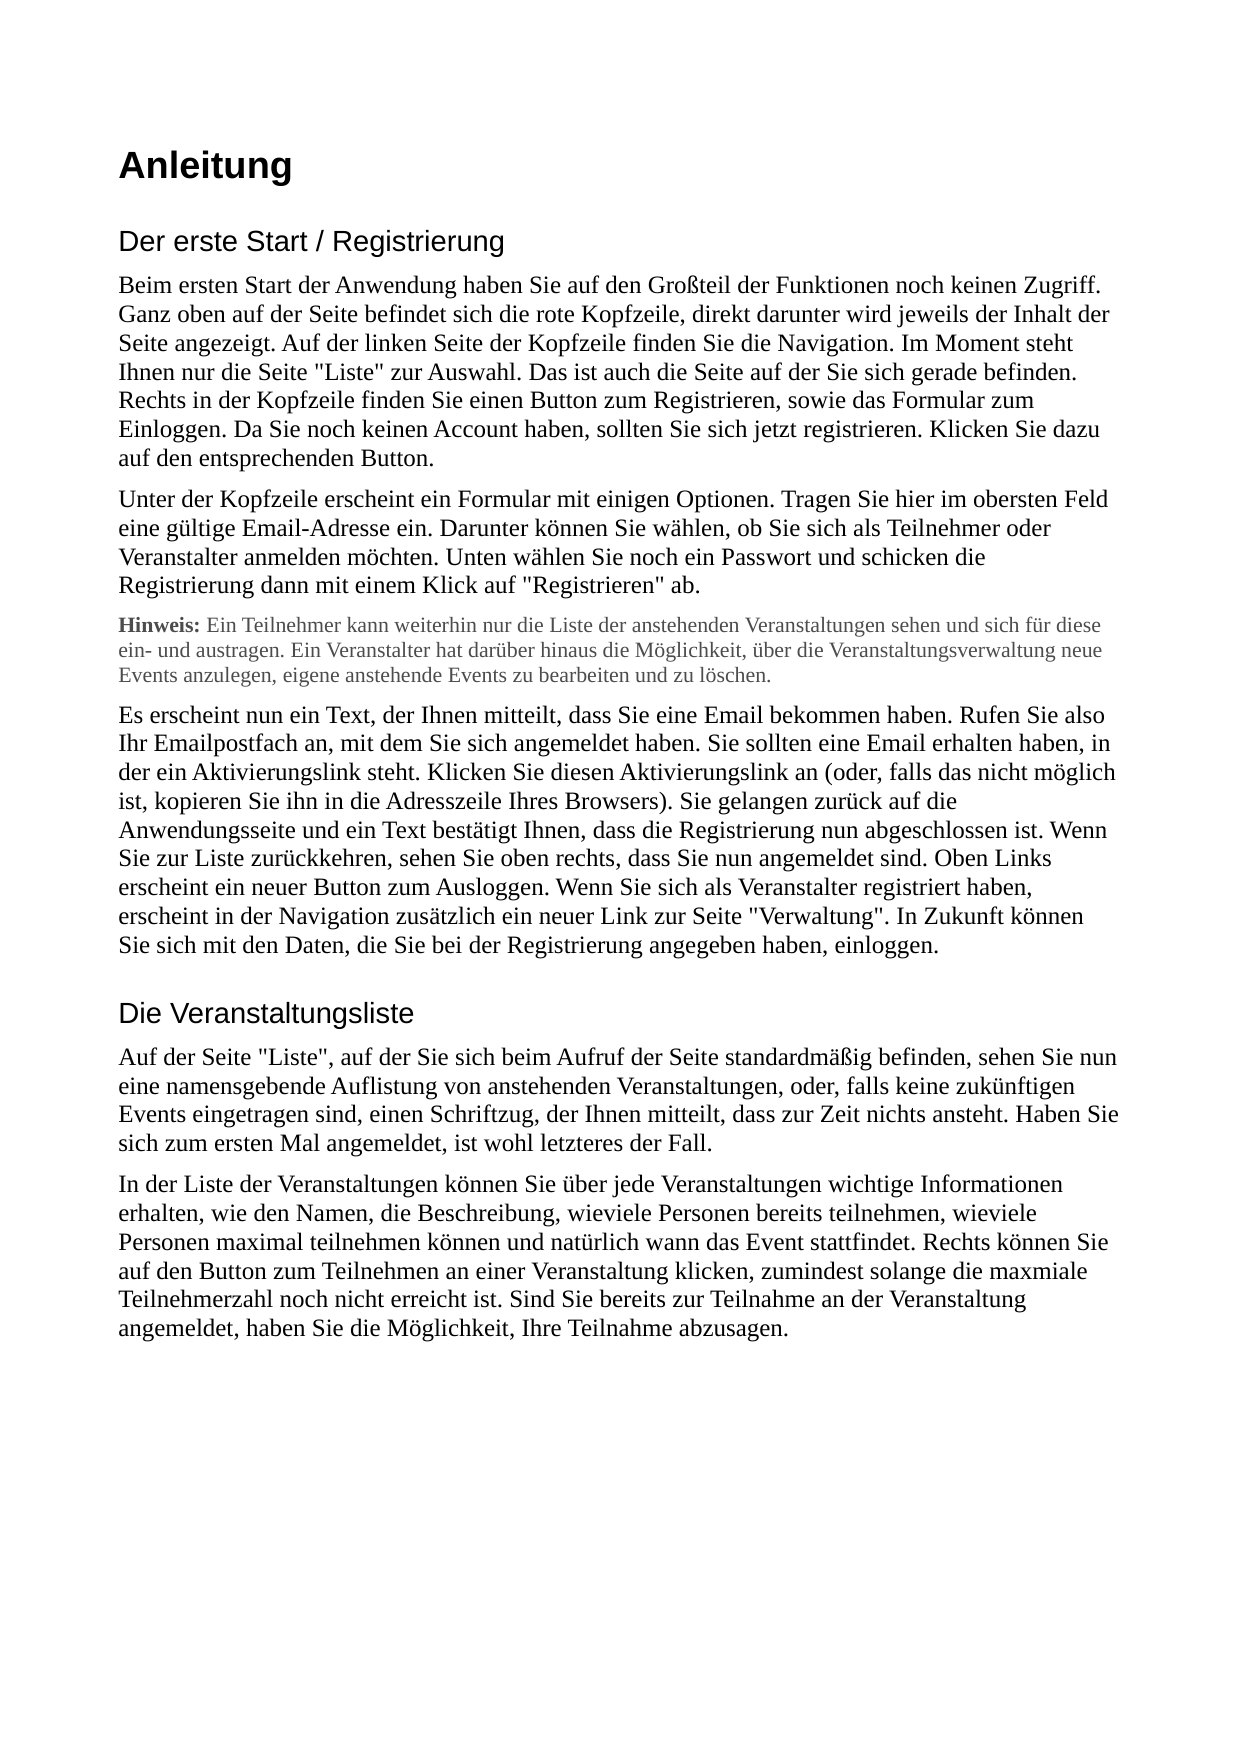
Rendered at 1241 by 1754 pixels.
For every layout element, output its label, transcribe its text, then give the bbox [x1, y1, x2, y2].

subtitle Anleitung [118, 143, 1122, 187]
subtitle Die Veranstaltungsliste [118, 996, 1122, 1029]
text Beim ersten Start der Anwendung haben Sie auf den Großteil der Funktionen noch keinen Zugriff. Ganz oben auf der Seite befindet sich die rote Kopfzeile, direkt darunter wird jeweils der Inhalt der Seite angezeigt. Auf der linken Seite der Kopfzeile finden Sie die Navigation. Im Moment steht Ihnen nur die Seite "Liste" zur Auswahl. Das ist auch die Seite auf der Sie sich gerade befinden. Rechts in der Kopfzeile finden Sie einen Button zum Registrieren, sowie das Formular zum Einloggen. Da Sie noch keinen Account haben, sollten Sie sich jetzt registrieren. Klicken Sie dazu auf den entsprechenden Button. [118, 270, 1122, 472]
text Unter der Kopfzeile erscheint ein Formular mit einigen Optionen. Tragen Sie hier im obersten Feld eine gültige Email-Adresse ein. Darunter können Sie wählen, ob Sie sich als Teilnehmer oder Veranstalter anmelden möchten. Unten wählen Sie noch ein Passwort und schicken die Registrierung dann mit einem Klick auf "Registrieren" ab. [118, 484, 1122, 599]
text Hinweis: Ein Teilnehmer kann weiterhin nur die Liste der anstehenden Veranstaltungen sehen und sich für diese ein- und austragen. Ein Veranstalter hat darüber hinaus die Möglichkeit, über die Veranstaltungsverwaltung neue Events anzulegen, eigene anstehende Events zu bearbeiten und zu löschen. [118, 612, 1122, 687]
text Auf der Seite "Liste", auf der Sie sich beim Aufruf der Seite standardmäßig befinden, sehen Sie nun eine namensgebende Auflistung von anstehenden Veranstaltungen, oder, falls keine zukünftigen Events eingetragen sind, einen Schriftzug, der Ihnen mitteilt, dass zur Zeit nichts ansteht. Haben Sie sich zum ersten Mal angemeldet, ist wohl letzteres der Fall. [118, 1042, 1122, 1157]
subtitle Der erste Start / Registrierung [118, 224, 1122, 258]
text In der Liste der Veranstaltungen können Sie über jede Veranstaltungen wichtige Informationen erhalten, wie den Namen, die Beschreibung, wieviele Personen bereits teilnehmen, wieviele Personen maximal teilnehmen können und natürlich wann das Event stattfindet. Rechts können Sie auf den Button zum Teilnehmen an einer Veranstaltung klicken, zumindest solange die maxmiale Teilnehmerzahl noch nicht erreicht ist. Sind Sie bereits zur Teilnahme an der Veranstaltung angemeldet, haben Sie die Möglichkeit, Ihre Teilnahme abzusagen. [118, 1169, 1122, 1342]
text Es erscheint nun ein Text, der Ihnen mitteilt, dass Sie eine Email bekommen haben. Rufen Sie also Ihr Emailpostfach an, mit dem Sie sich angemeldet haben. Sie sollten eine Email erhalten haben, in der ein Aktivierungslink steht. Klicken Sie diesen Aktivierungslink an (oder, falls das nicht möglich ist, kopieren Sie ihn in die Adresszeile Ihres Browsers). Sie gelangen zurück auf die Anwendungsseite und ein Text bestätigt Ihnen, dass die Registrierung nun abgeschlossen ist. Wenn Sie zur Liste zurückkehren, sehen Sie oben rechts, dass Sie nun angemeldet sind. Oben Links erscheint ein neuer Button zum Ausloggen. Wenn Sie sich als Veranstalter registriert haben, erscheint in der Navigation zusätzlich ein neuer Link zur Seite "Verwaltung". In Zukunft können Sie sich mit den Daten, die Sie bei der Registrierung angegeben haben, einloggen. [118, 700, 1122, 958]
